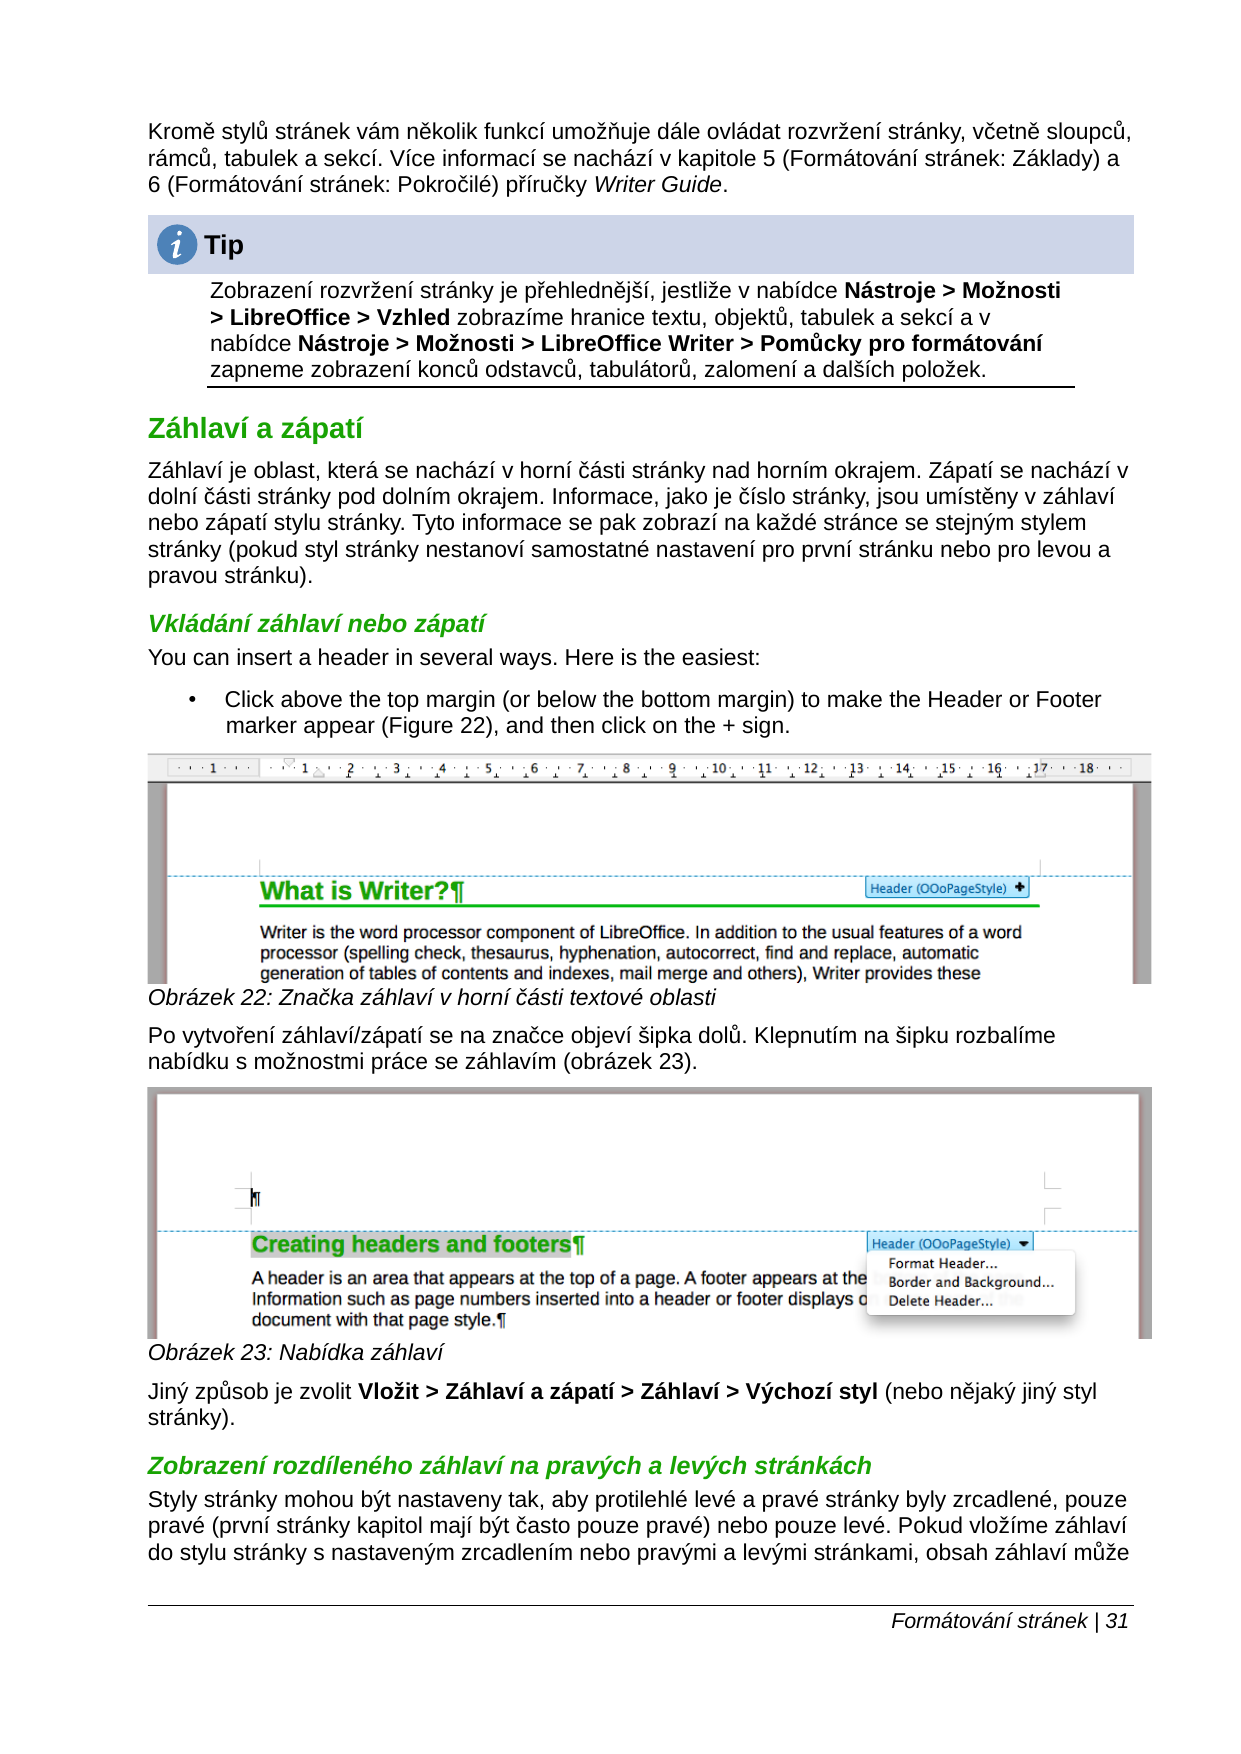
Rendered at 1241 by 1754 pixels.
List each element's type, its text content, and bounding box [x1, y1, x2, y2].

text Záhlaví je oblast, která se nachází v horní části stránky nad horním okrajem. Zápatí se nachází v dolní části stránky pod dolním okrajem. Informace, jako je číslo stránky, jsou umístěny v záhlaví nebo zápatí stylu stránky. Tyto informace se pak zobrazí na každé stránce se stejným stylem stránky (pokud styl stránky nestanoví samostatné nastavení pro první stránku nebo pro levou a pravou stránku). [148, 457, 1134, 588]
subtitle Zobrazení rozdíleného záhlaví na pravých a levých stránkách [148, 1451, 1134, 1480]
subtitle Vkládání záhlaví nebo zápatí [148, 609, 1134, 638]
picture [147, 753, 1152, 984]
text Po vytvoření záhlaví/zápatí se na značce objeví šipka dolů. Klepnutím na šipku rozbalíme nabídku s možnostmi práce se záhlavím (obrázek 23). [148, 1022, 1134, 1074]
subtitle Záhlaví a zápatí [148, 411, 1134, 445]
text Obrázek 23: Nabídka záhlaví [148, 1339, 1152, 1365]
picture [147, 1087, 1152, 1339]
text Kromě stylů stránek vám několik funkcí umožňuje dále ovládat rozvržení stránky, včetně sloupců, rámců, tabulek a sekcí. Více informací se nachází v kapitole 5 (Formátování stránek: Základy) a 6 (Formátování stránek: Pokročilé) příručky Writer Guide. [148, 118, 1134, 197]
text Zobrazení rozvržení stránky je přehlednější, jestliže v nabídce Nástroje > Možnosti > LibreOffice > Vzhled zobrazíme hranice textu, objektů, tabulek a sekcí a v nabídce Nástroje > Možnosti > LibreOffice Writer > Pomůcky pro formátování zapneme zobrazení konců odstavců, tabulátorů, zalomení a dalších položek. [207, 274, 1075, 386]
text Jiný způsob je zvolit Vložit > Záhlaví a zápatí > Záhlaví > Výchozí styl (nebo nějaký jiný styl stránky). [148, 1378, 1134, 1431]
text Obrázek 22: Značka záhlaví v horní části textové oblasti [148, 984, 1152, 1010]
text Styly stránky mohou být nastaveny tak, aby protilehlé levé a pravé stránky byly zrcadlené, pouze pravé (první stránky kapitol mají být často pouze pravé) nebo pouze levé. Pokud vložíme záhlaví do stylu stránky s nastaveným zrcadlením nebo pravými a levými stránkami, obsah záhlaví může [148, 1486, 1134, 1565]
list Click above the top margin (or below the bottom margin) to make the Header or Footer marker appear (Figure 22), and then click on the + sign. [185, 683, 1134, 741]
text You can insert a header in several ways. Here is the easiest: [148, 644, 1134, 670]
subtitle Tip [148, 215, 1134, 274]
